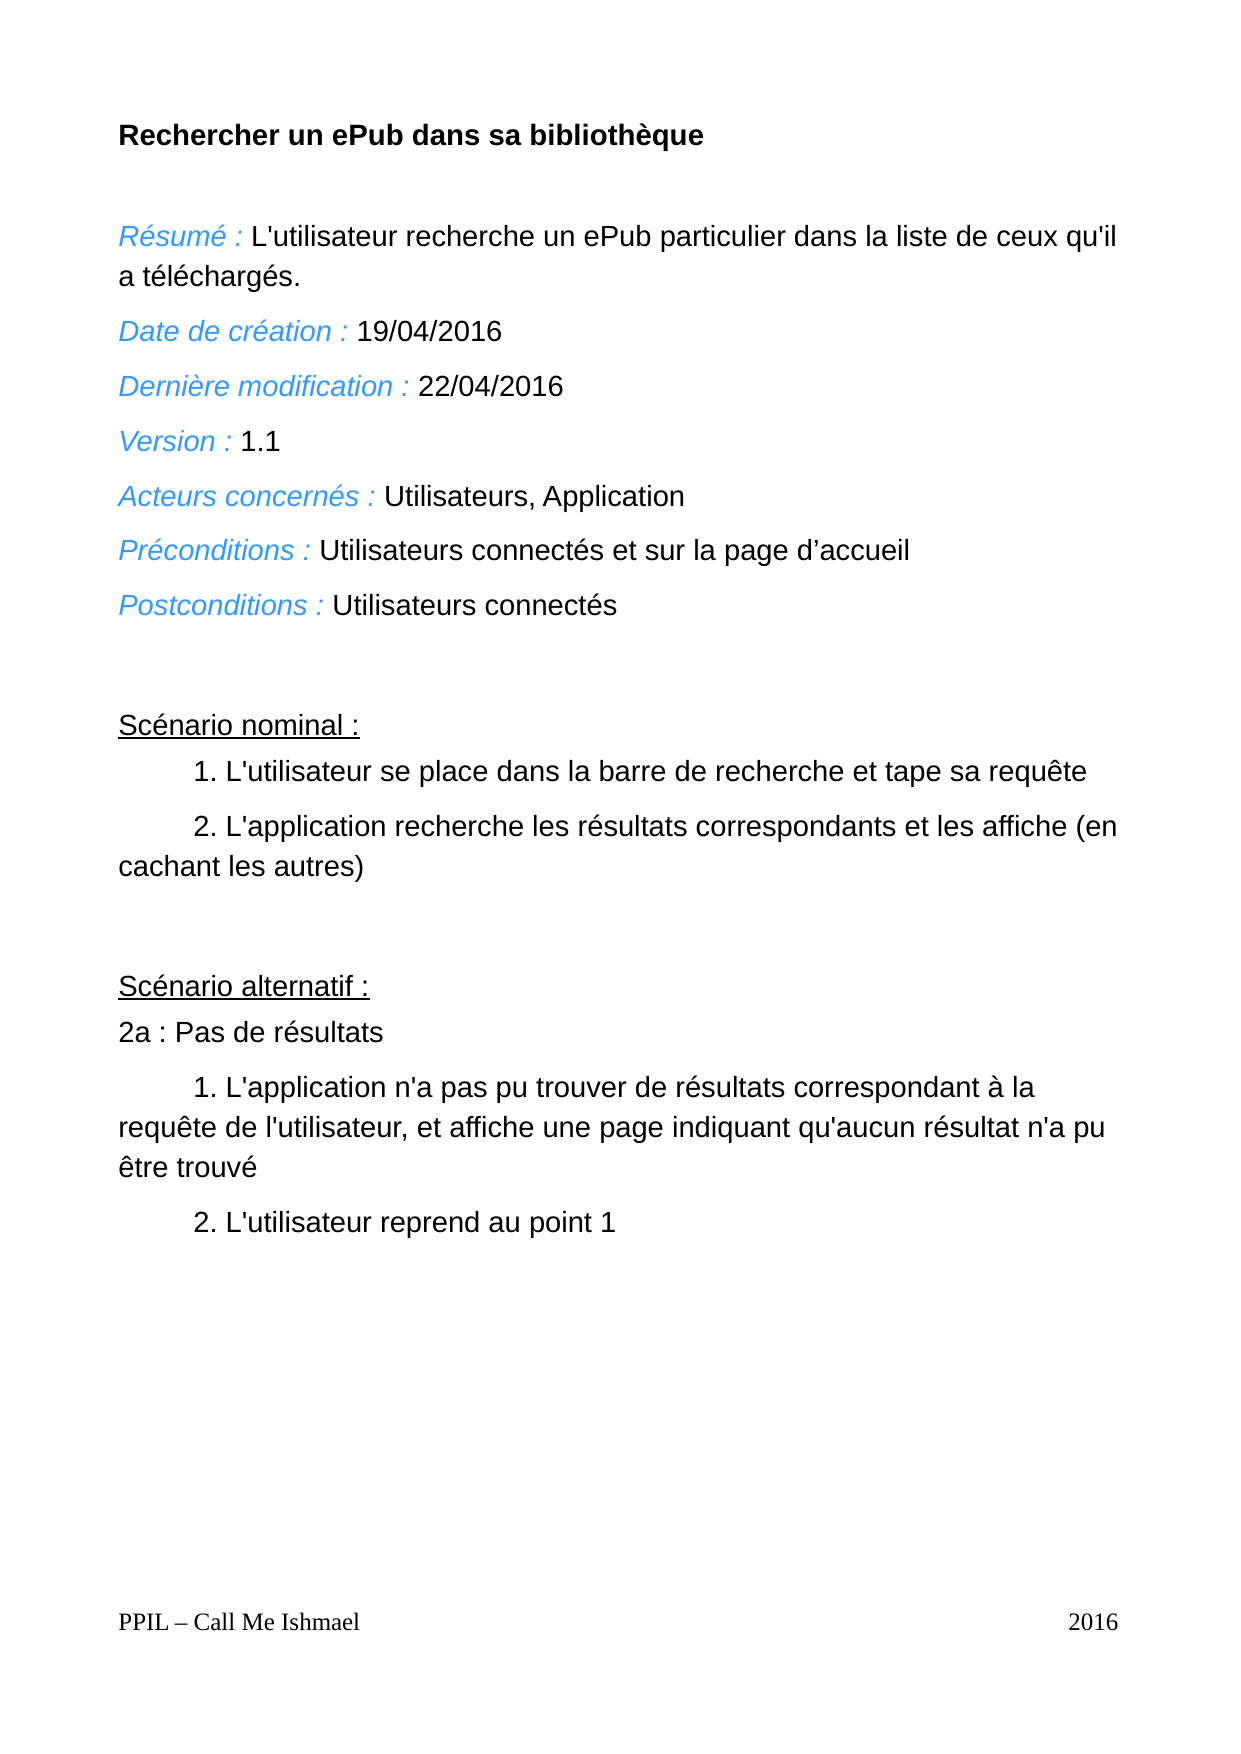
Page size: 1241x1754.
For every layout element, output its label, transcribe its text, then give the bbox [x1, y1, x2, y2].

subtitle Scénario alternatif : [118, 969, 1122, 1003]
text 1. L'application n'a pas pu trouver de résultats correspondant à la requête de l'utilisateur, et affiche une page indiquant qu'aucun résultat n'a pu être trouvé [118, 1070, 1122, 1184]
text Version : 1.1 [118, 424, 1122, 457]
text Date de création : 19/04/2016 [118, 314, 1122, 348]
text Postconditions : Utilisateurs connectés [118, 588, 1122, 622]
text 2. L'application recherche les résultats correspondants et les affiche (en cachant les autres) [118, 809, 1122, 883]
subtitle Rechercher un ePub dans sa bibliothèque [118, 118, 1122, 152]
text 2a : Pas de résultats [118, 1015, 1122, 1049]
text Dernière modification : 22/04/2016 [118, 369, 1122, 402]
text 2. L'utilisateur reprend au point 1 [118, 1205, 1122, 1239]
text Résumé : L'utilisateur recherche un ePub particulier dans la liste de ceux qu'il a téléchargés. [118, 219, 1122, 293]
text Acteurs concernés : Utilisateurs, Application [118, 478, 1122, 512]
text 1. L'utilisateur se place dans la barre de recherche et tape sa requête [118, 754, 1122, 788]
subtitle Scénario nominal : [118, 708, 1122, 742]
text Préconditions : Utilisateurs connectés et sur la page d’accueil [118, 533, 1122, 567]
